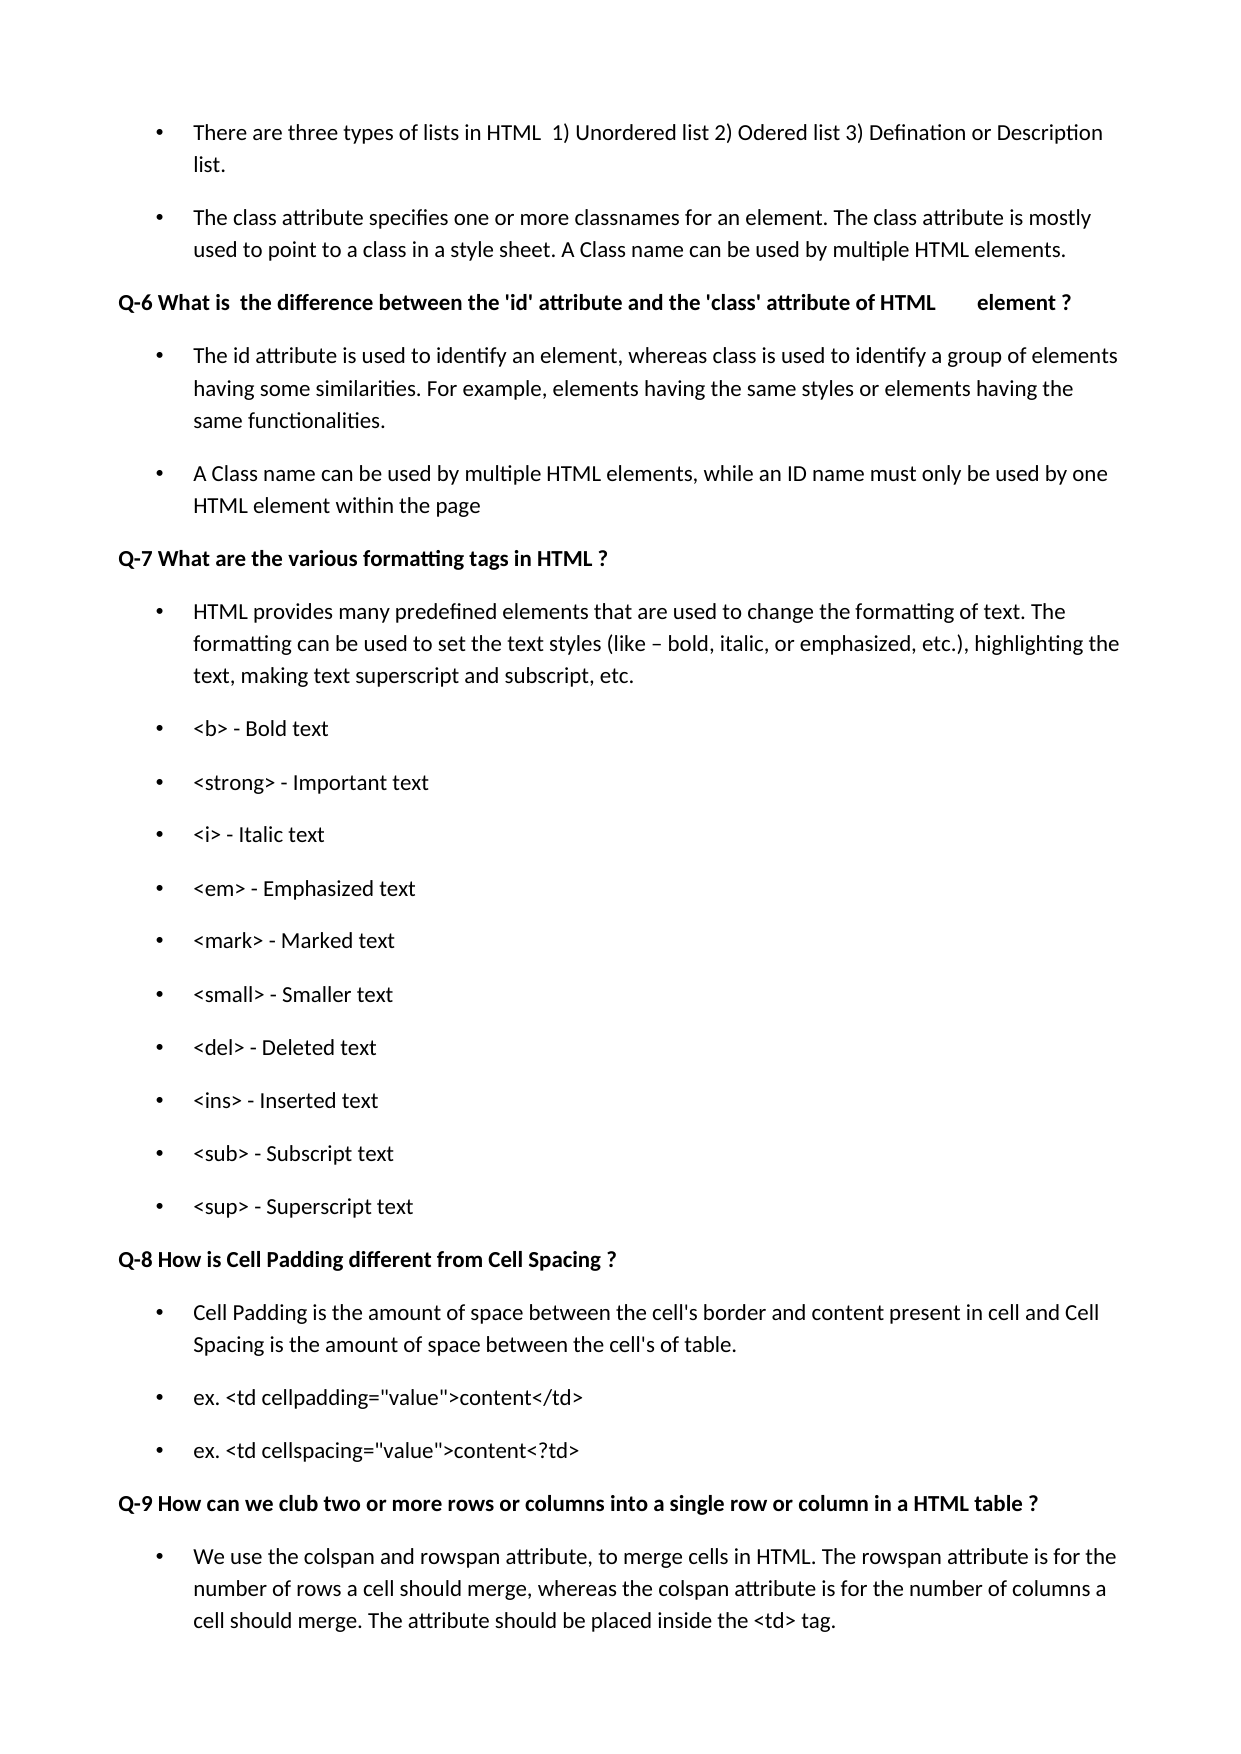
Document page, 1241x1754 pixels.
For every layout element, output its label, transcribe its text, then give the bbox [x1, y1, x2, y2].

text Q-7 What are the various formatting tags in HTML ? [118, 544, 1122, 572]
list A Class name can be used by multiple HTML elements, while an ID name must only be used by one HTML element within the page [156, 459, 1122, 519]
list <sup> - Superscript text [156, 1192, 1122, 1220]
list The class attribute specifies one or more classnames for an element. The class attribute is mostly used to point to a class in a style sheet. A Class name can be used by multiple HTML elements. [156, 203, 1122, 263]
list ex. <td cellspacing="value">content<?td> [156, 1436, 1122, 1464]
text Q-6 What is the difference between the 'id' attribute and the 'class' attribute of HTML element ? [118, 288, 1122, 317]
list <strong> - Important text [156, 768, 1122, 796]
list We use the colspan and rowspan attribute, to merge cells in HTML. The rowspan attribute is for the number of rows a cell should merge, whereas the colspan attribute is for the number of columns a cell should merge. The attribute should be placed inside the <td> tag. [156, 1542, 1122, 1634]
text Q-8 How is Cell Padding different from Cell Spacing ? [118, 1245, 1122, 1273]
list <b> - Bold text [156, 714, 1122, 743]
list <i> - Italic text [156, 821, 1122, 849]
list <del> - Deleted text [156, 1033, 1122, 1061]
list <ins> - Inserted text [156, 1086, 1122, 1114]
list Cell Padding is the amount of space between the cell's border and content present in cell and Cell Spacing is the amount of space between the cell's of table. [156, 1298, 1122, 1358]
list HTML provides many predefined elements that are used to change the formatting of text. The formatting can be used to set the text styles (like – bold, italic, or emphasized, etc.), highlighting the text, making text superscript and subscript, etc. [156, 597, 1122, 689]
text Q-9 How can we club two or more rows or columns into a single row or column in a HTML table ? [118, 1489, 1122, 1517]
list There are three types of lists in HTML 1) Unordered list 2) Odered list 3) Defination or Description list. [156, 118, 1122, 178]
list <sub> - Subscript text [156, 1139, 1122, 1167]
list <mark> - Marked text [156, 927, 1122, 955]
list ex. <td cellpadding="value">content</td> [156, 1383, 1122, 1411]
list The id attribute is used to identify an element, whereas class is used to identify a group of elements having some similarities. For example, elements having the same styles or elements having the same functionalities. [156, 342, 1122, 434]
list <em> - Emphasized text [156, 874, 1122, 902]
list <small> - Smaller text [156, 980, 1122, 1008]
